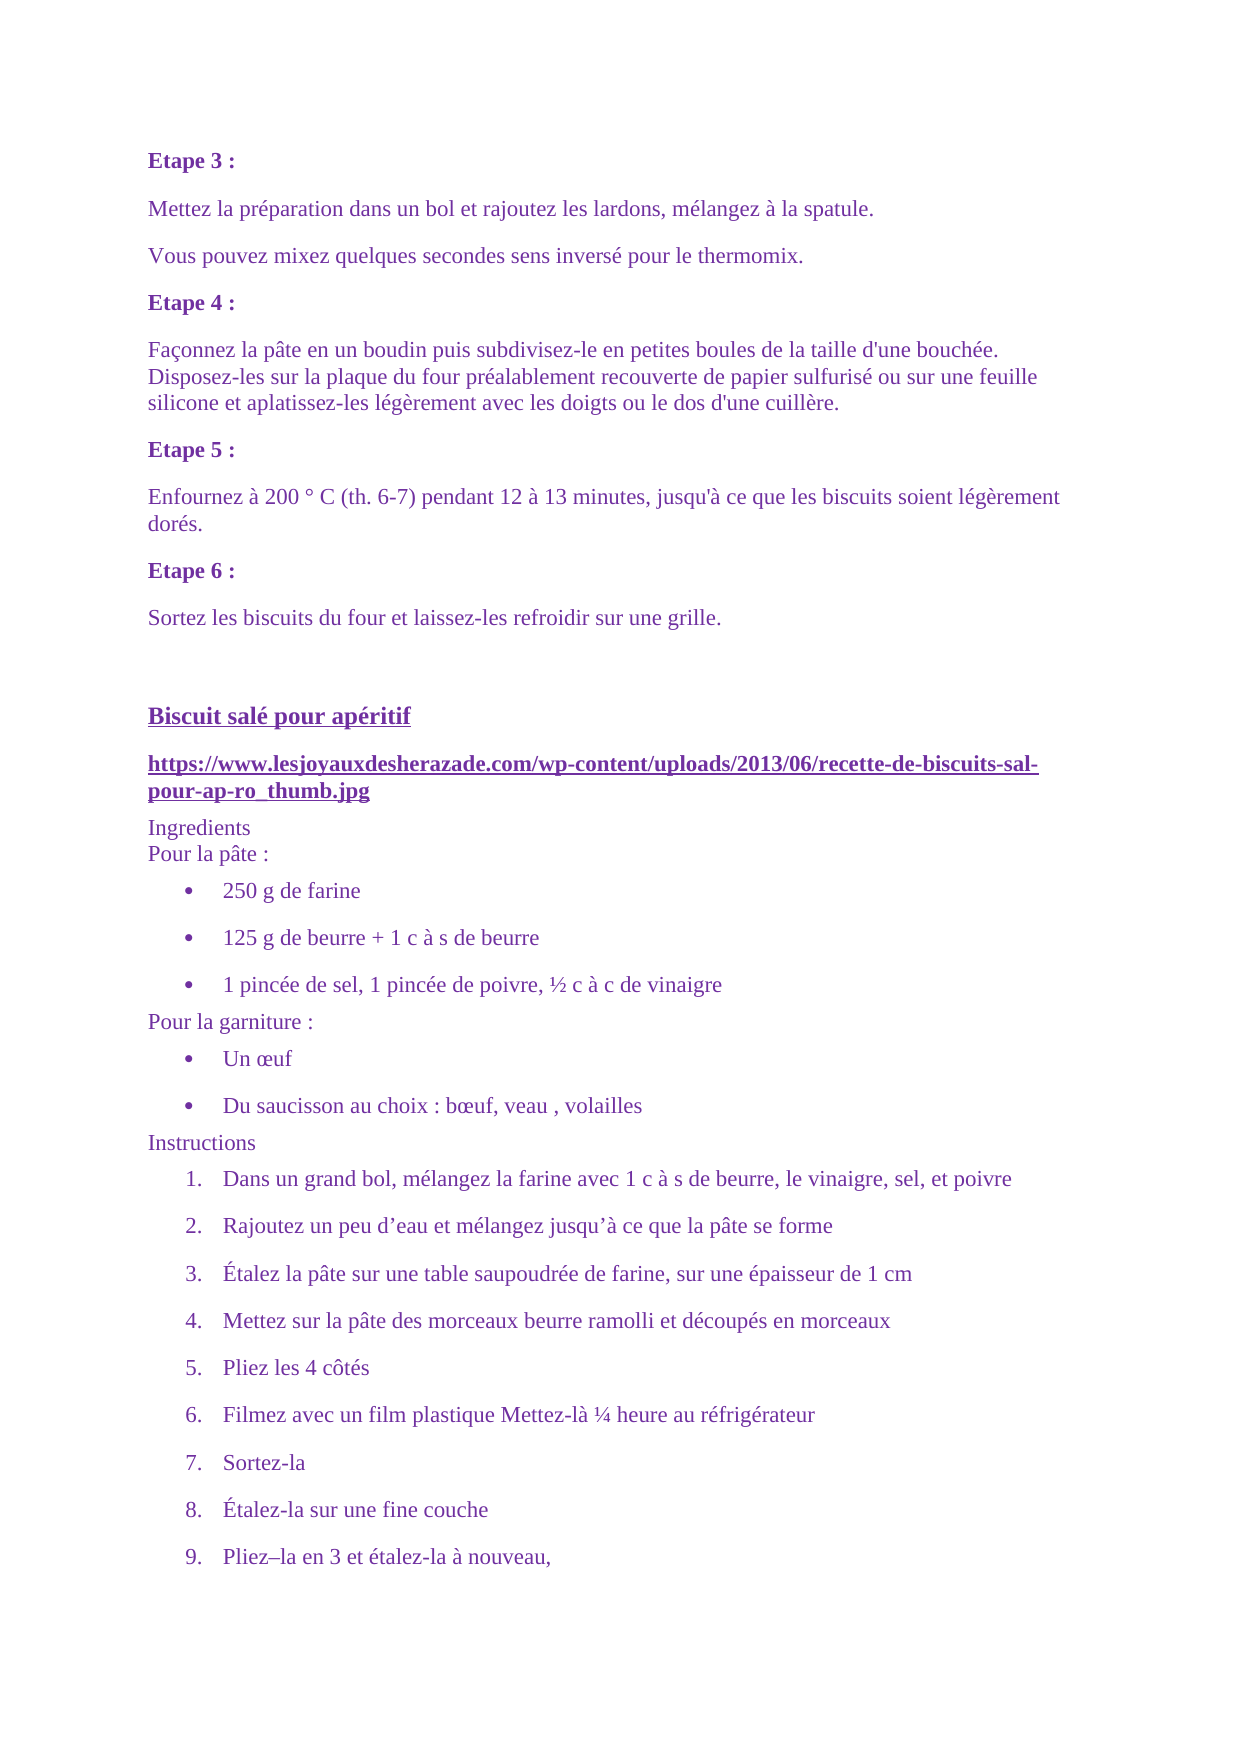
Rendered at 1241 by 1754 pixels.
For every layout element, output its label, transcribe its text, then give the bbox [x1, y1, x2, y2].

text Façonnez la pâte en un boudin puis subdivisez-le en petites boules de la taille d'une bouchée. Disposez-les sur la plaque du four préalablement recouverte de papier sulfurisé ou sur une feuille silicone et aplatissez-les légèrement avec les doigts ou le dos d'une cuillère. [148, 336, 1093, 415]
list 1 pincée de sel, 1 pincée de poivre, ½ c à c de vinaigre [185, 971, 1093, 997]
list Du saucisson au choix : bœuf, veau , volailles [185, 1092, 1093, 1118]
list 125 g de beurre + 1 c à s de beurre [185, 924, 1093, 950]
list Mettez sur la pâte des morceaux beurre ramolli et découpés en morceaux [185, 1307, 1093, 1333]
list Pliez–la en 3 et étalez-la à nouveau, [185, 1543, 1093, 1569]
text Sortez les biscuits du four et laissez-les refroidir sur une grille. [148, 604, 1093, 631]
list Rajoutez un peu d’eau et mélangez jusqu’à ce que la pâte se forme [185, 1213, 1093, 1239]
list Étalez-la sur une fine couche [185, 1496, 1093, 1522]
text Enfournez à 200 ° C (th. 6-7) pendant 12 à 13 minutes, jusqu'à ce que les biscuits soient légèrement dorés. [148, 483, 1093, 536]
text Etape 5 : [148, 436, 1093, 463]
list Étalez la pâte sur une table saupoudrée de farine, sur une épaisseur de 1 cm [185, 1260, 1093, 1286]
text Pour la pâte : [148, 840, 1093, 866]
list Un œuf [185, 1045, 1093, 1071]
list Dans un grand bol, mélangez la farine avec 1 c à s de beurre, le vinaigre, sel, et poivre [185, 1165, 1093, 1192]
text Etape 4 : [148, 289, 1093, 316]
text Biscuit salé pour apéritif [148, 701, 1093, 730]
text Etape 3 : [148, 148, 1093, 174]
text Etape 6 : [148, 557, 1093, 583]
list Pliez les 4 côtés [185, 1354, 1093, 1381]
text https://www.lesjoyauxdesherazade.com/wp-content/uploads/2013/06/recette-de-biscuits-sal-pour-ap-ro_thumb.jpg [148, 751, 1093, 803]
list Filmez avec un film plastique Mettez-là ¼ heure au réfrigérateur [185, 1401, 1093, 1428]
text Instructions [148, 1129, 1093, 1155]
text Mettez la préparation dans un bol et rajoutez les lardons, mélangez à la spatule. [148, 195, 1093, 221]
text Vous pouvez mixez quelques secondes sens inversé pour le thermomix. [148, 242, 1093, 268]
list Sortez-la [185, 1448, 1093, 1475]
list 250 g de farine [185, 877, 1093, 903]
text Pour la garniture : [148, 1008, 1093, 1034]
text Ingredients [148, 814, 1093, 840]
